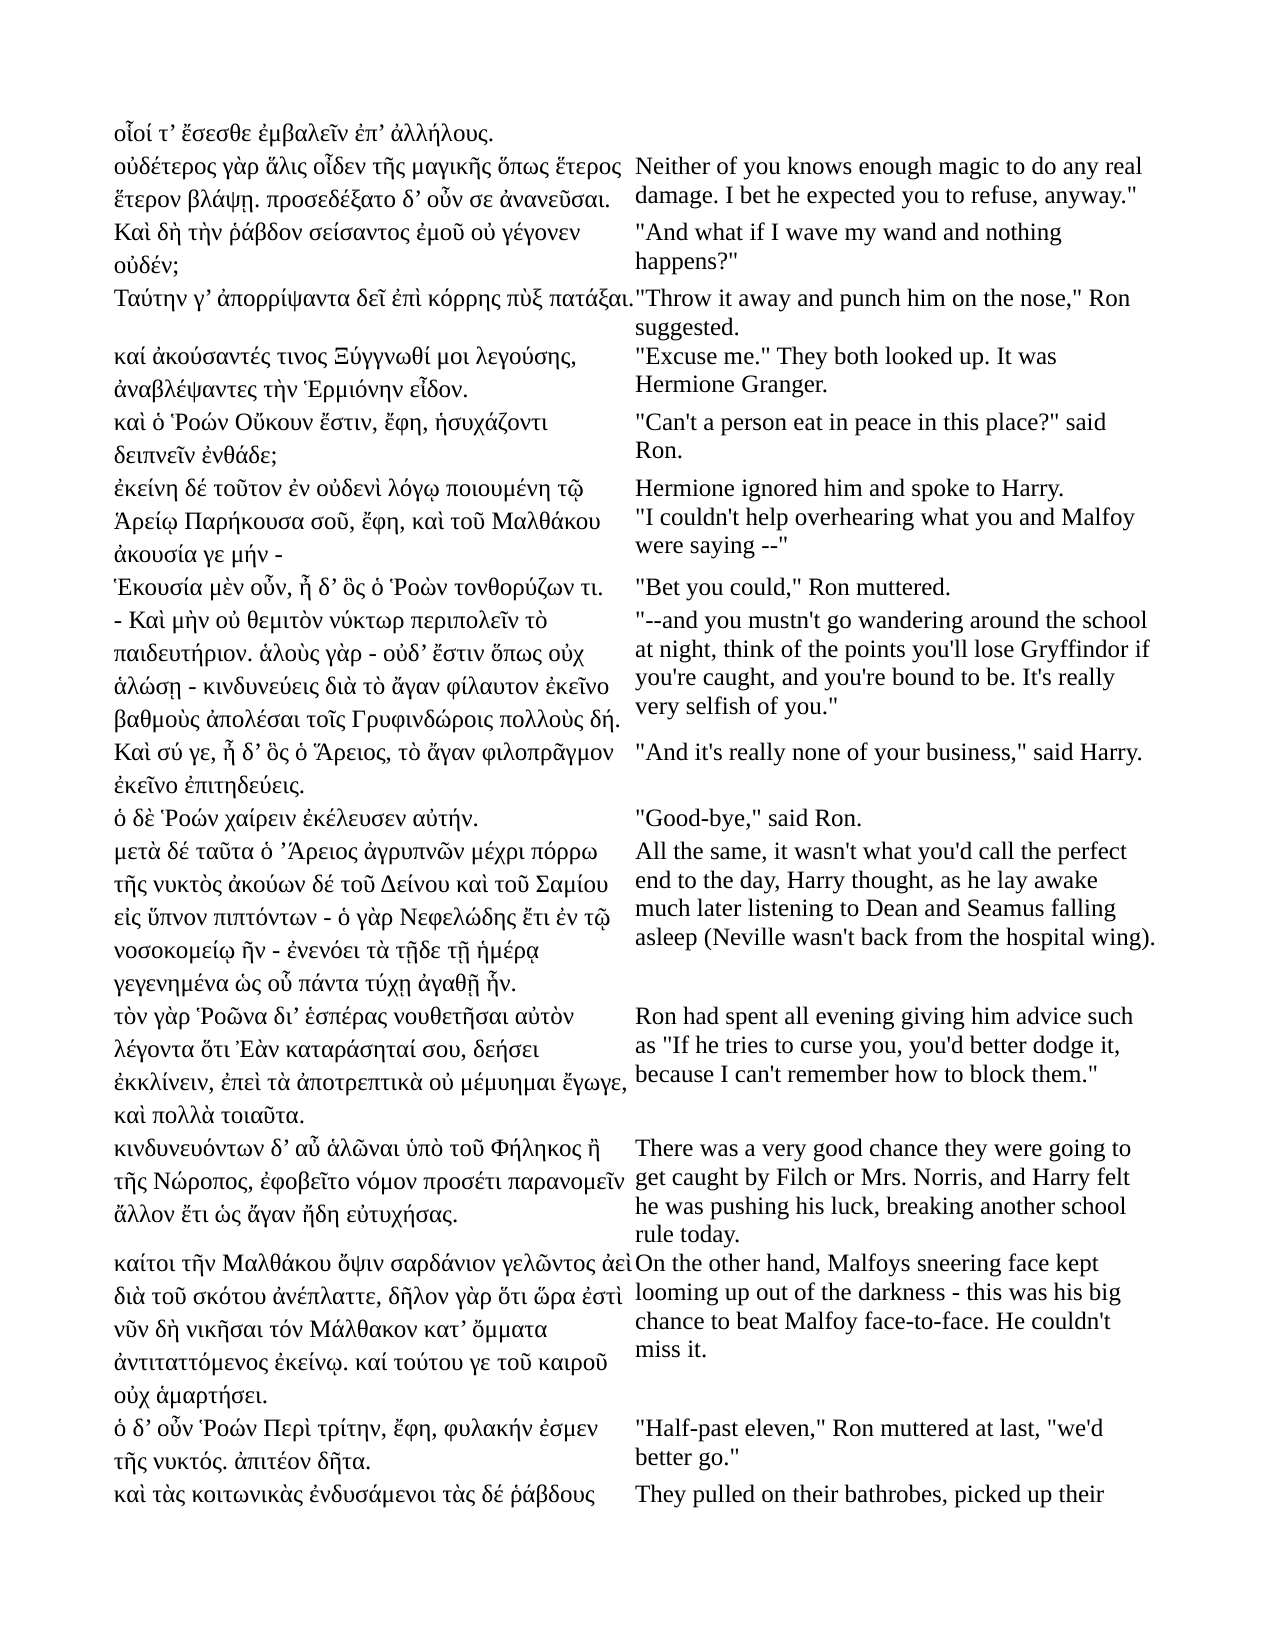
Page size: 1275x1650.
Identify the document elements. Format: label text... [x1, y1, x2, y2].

table_cell There was a very good chance they were going to get caught by Filch or Mrs. Norris, and Harry felt he was pushing his luck, breaking another school rule today. [635, 1133, 1157, 1248]
table_cell "Throw it away and punch him on the nose," Ron suggested. [635, 283, 1157, 341]
table_cell Neither of you knows enough magic to do any real damage. I bet he expected you to refuse, anyway." [635, 151, 1157, 217]
table_cell Ταύτην γ’ ἀπορρίψαντα δεῖ ἐπὶ κόρρης πὺξ πατάξαι. [114, 283, 635, 341]
table_cell οὐδέτερος γὰρ ἅλις οἶδεν τῆς μαγικῆς ὅπως ἕτερος ἕτερον βλάψῃ. προσεδέξατο δ’ οὖν σε ἀνανεῦσαι. [114, 151, 635, 217]
table_cell Ron had spent all evening giving him advice such as "If he tries to curse you, you'd better dodge it, because I can't remember how to block them." [635, 1001, 1157, 1133]
table_cell [635, 118, 1157, 151]
table_cell Ἑκουσία μὲν οὖν, ἦ δ’ ὃς ὁ Ῥοὼν τονθορύζων τι. [114, 572, 635, 605]
table_cell "Can't a person eat in peace in this place?" said Ron. [635, 407, 1157, 473]
table_cell - Καὶ μὴν οὐ θεμιτὸν νύκτωρ περιπολεῖν τὸ παιδευτήριον. ἁλοὺς γὰρ - οὐδ’ ἔστιν ὅπως οὐχ ἁλώσῃ - κινδυνεύεις διὰ τὸ ἄγαν φίλαυτον ἐκεῖνο βαθμοὺς ἀπολέσαι τοῖς Γρυφινδώροις πολλοὺς δή. [114, 605, 635, 737]
table_cell ἐκείνη δέ τοῦτον ἐν οὐδενὶ λόγῳ ποιουμένη τῷ Ἁρείῳ Παρήκουσα σοῦ, ἔφη, καὶ τοῦ Μαλθάκου ἀκουσία γε μήν - [114, 473, 635, 572]
table_cell "--and you mustn't go wandering around the school at night, think of the points you'll lose Gryffindor if you're caught, and you're bound to be. It's really very selfish of you." [635, 605, 1157, 737]
table_cell "And what if I wave my wand and nothing happens?" [635, 217, 1157, 283]
table_cell κινδυνευόντων δ’ αὖ ἁλῶναι ὑπὸ τοῦ Φήληκος ἢ τῆς Νώροπος, ἐφοβεῖτο νόμον προσέτι παρανομεῖν ἄλλον ἔτι ὡς ἄγαν ἤδη εὐτυχήσας. [114, 1133, 635, 1248]
table_cell ὁ δὲ Ῥοών χαίρειν ἐκέλευσεν αὐτήν. [114, 803, 635, 836]
table_cell Hermione ignored him and spoke to Harry. "I couldn't help overhearing what you and Malfoy were saying --" [635, 473, 1157, 572]
table_cell All the same, it wasn't what you'd call the perfect end to the day, Harry thought, as he lay awake much later listening to Dean and Seamus falling asleep (Neville wasn't back from the hospital wing). [635, 836, 1157, 1001]
table_cell Καὶ δὴ τὴν ῥάβδον σείσαντος ἐμοῦ οὐ γέγονεν οὐδέν; [114, 217, 635, 283]
table_cell καὶ τὰς κοιτωνικὰς ἐνδυσάμενοι τὰς δέ ῥάβδους [114, 1479, 635, 1508]
table_cell καίτοι τῆν Μαλθάκου ὄψιν σαρδάνιον γελῶντος ἀεὶ διὰ τοῦ σκότου ἀνέπλαττε, δῆλον γὰρ ὅτι ὥρα ἐστὶ νῦν δὴ νικῆσαι τόν Μάλθακον κατ’ ὄμματα ἀντιταττόμενος ἐκείνῳ. καί τούτου γε τοῦ καιροῦ οὐχ ἁμαρτήσει. [114, 1248, 635, 1413]
table_cell On the other hand, Malfoys sneering face kept looming up out of the darkness - this was his big chance to beat Malfoy face-to-face. He couldn't miss it. [635, 1248, 1157, 1413]
table_cell "And it's really none of your business," said Harry. [635, 737, 1157, 803]
table_cell Καὶ σύ γε, ἦ δ’ ὃς ὁ Ἅρειος, τὸ ἄγαν φιλοπρᾶγμον ἐκεῖνο ἐπιτηδεύεις. [114, 737, 635, 803]
table_cell "Bet you could," Ron muttered. [635, 572, 1157, 605]
table_cell καί ἀκούσαντές τινος Ξύγγνωθί μοι λεγούσης, ἀναβλέψαντες τὴν Ἑρμιόνην εἶδον. [114, 341, 635, 407]
table_cell "Half-past eleven," Ron muttered at last, "we'd better go." [635, 1413, 1157, 1479]
table_cell καὶ ὁ Ῥοών Οὔκουν ἔστιν, ἔφη, ἡσυχάζοντι δειπνεῖν ἐνθάδε; [114, 407, 635, 473]
table_cell "Excuse me." They both looked up. It was Hermione Granger. [635, 341, 1157, 407]
table_cell μετὰ δέ ταῦτα ὁ ’Άρειος ἀγρυπνῶν μέχρι πόρρω τῆς νυκτὸς ἀκούων δέ τοῦ Δείνου καὶ τοῦ Σαμίου εἰς ὕπνον πιπτόντων - ὁ γὰρ Νεφελώδης ἔτι ἐν τῷ νοσοκομείῳ ῆν - ἐνενόει τὰ τῇδε τῇ ἡμέρᾳ γεγενημένα ὡς οὗ πάντα τύχῃ ἀγαθῇ ἧν. [114, 836, 635, 1001]
table_cell "Good-bye," said Ron. [635, 803, 1157, 836]
table_cell τὸν γὰρ Ῥοῶνα δι’ ἑσπέρας νουθετῆσαι αὐτὸν λέγοντα ὅτι Ἐὰν καταράσηταί σου, δεήσει ἐκκλίνειν, ἐπεὶ τὰ ἀποτρεπτικὰ οὐ μέμυημαι ἔγωγε, καὶ πολλὰ τοιαῦτα. [114, 1001, 635, 1133]
table_cell ὁ δ’ οὖν Ῥοών Περὶ τρίτην, ἔφη, φυλακήν ἐσμεν τῆς νυκτός. ἀπιτέον δῆτα. [114, 1413, 635, 1479]
table_cell They pulled on their bathrobes, picked up their [635, 1479, 1157, 1508]
table_cell οἷοί τ’ ἔσεσθε ἐμβαλεῖν ἐπ’ ἀλλήλους. [114, 118, 635, 151]
